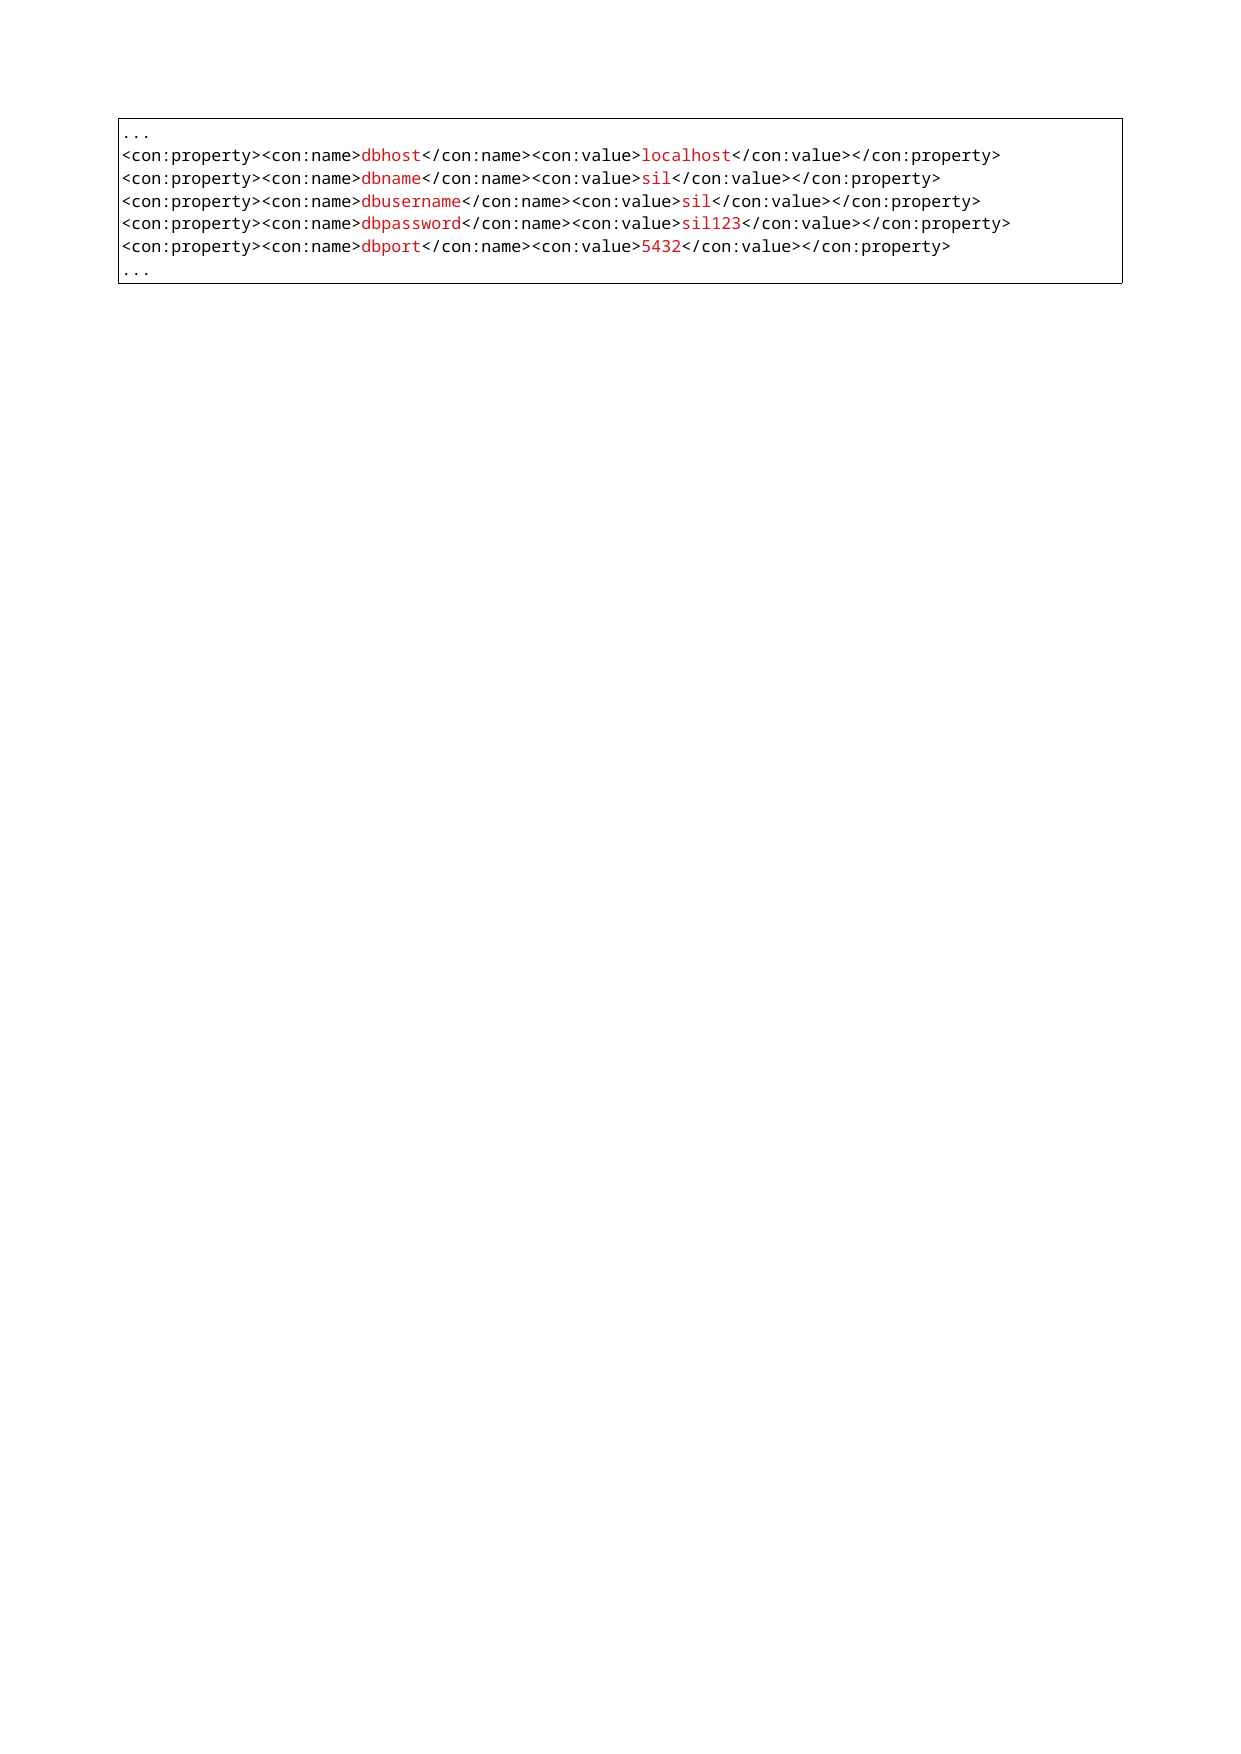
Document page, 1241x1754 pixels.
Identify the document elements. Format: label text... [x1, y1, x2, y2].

text ... [119, 119, 1122, 141]
text ... [119, 254, 1122, 283]
text <con:property><con:name>dbhost</con:name><con:value>localhost</con:value></con:property> <con:property><con:name>dbname</con:name><con:value>sil</con:value></con:property> <con:property><con:name>dbusername</con:name><con:value>sil</con:value></con:property> <con:property><con:name>dbpassword</con:name><con:value>sil123</con:value></con:property> <con:property><con:name>dbport</con:name><con:value>5432</con:value></con:property> [119, 141, 1122, 254]
